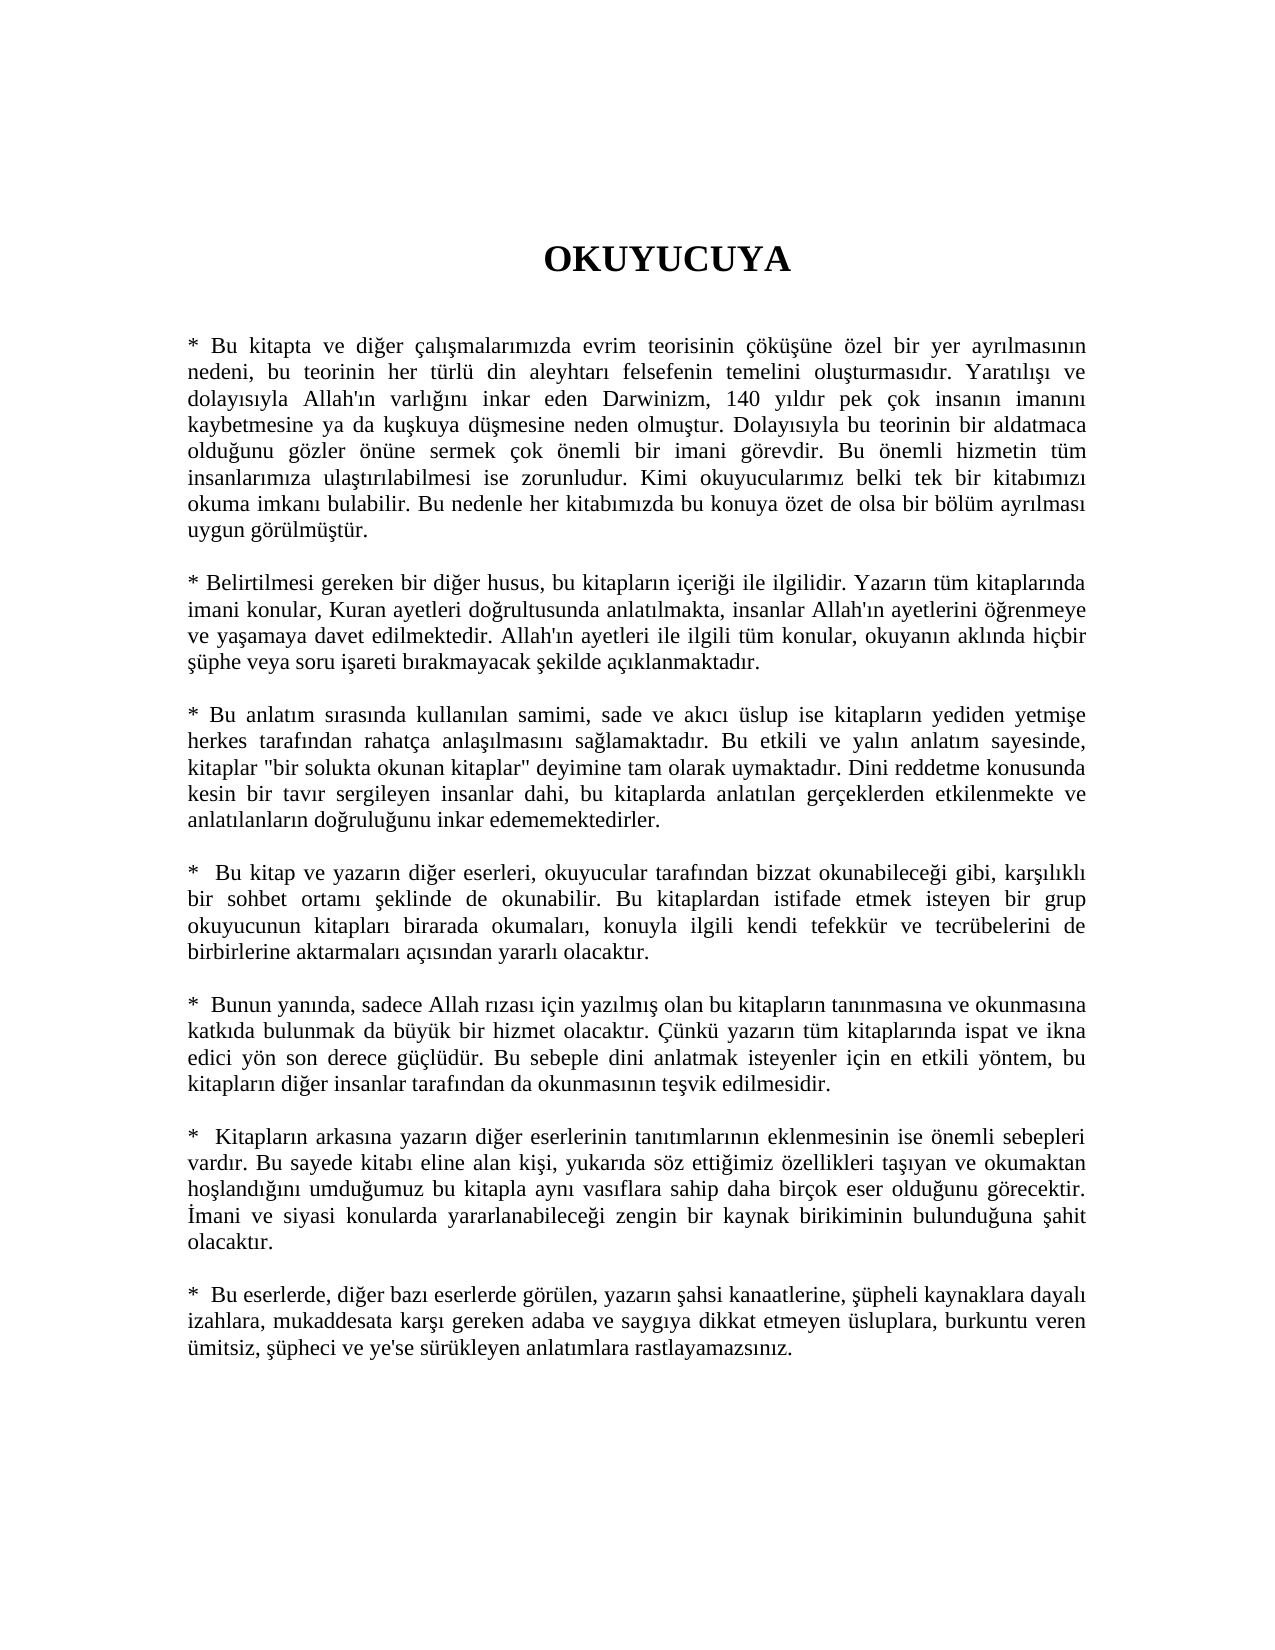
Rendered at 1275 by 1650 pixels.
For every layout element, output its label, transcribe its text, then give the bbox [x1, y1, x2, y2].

text * Kitapların arkasına yazarın diğer eserlerinin tanıtımlarının eklenmesinin ise önemli sebepleri vardır. Bu sayede kitabı eline alan kişi, yukarıda söz ettiğimiz özellikleri taşıyan ve okumaktan hoşlandığını umduğumuz bu kitapla aynı vasıflara sahip daha birçok eser olduğunu görecektir. İmani ve siyasi konularda yararlanabileceği zengin bir kaynak birikiminin bulunduğuna şahit olacaktır. [187, 1123, 1087, 1254]
text * Belirtilmesi gereken bir diğer husus, bu kitapların içeriği ile ilgilidir. Yazarın tüm kitaplarında imani konular, Kuran ayetleri doğrultusunda anlatılmakta, insanlar Allah'ın ayetlerini öğrenmeye ve yaşamaya davet edilmektedir. Allah'ın ayetleri ile ilgili tüm konular, okuyanın aklında hiçbir şüphe veya soru işareti bırakmayacak şekilde açıklanmaktadır. [187, 569, 1087, 675]
text * Bu kitapta ve diğer çalışmalarımızda evrim teorisinin çöküşüne özel bir yer ayrılmasının nedeni, bu teorinin her türlü din aleyhtarı felsefenin temelini oluşturmasıdır. Yaratılışı ve dolayısıyla Allah'ın varlığını inkar eden Darwinizm, 140 yıldır pek çok insanın imanını kaybetmesine ya da kuşkuya düşmesine neden olmuştur. Dolayısıyla bu teorinin bir aldatmaca olduğunu gözler önüne sermek çok önemli bir imani görevdir. Bu önemli hizmetin tüm insanlarımıza ulaştırılabilmesi ise zorunludur. Kimi okuyucularımız belki tek bir kitabımızı okuma imkanı bulabilir. Bu nedenle her kitabımızda bu konuya özet de olsa bir bölüm ayrılması uygun görülmüştür. [187, 332, 1087, 543]
text OKUYUCUYA [187, 236, 1087, 279]
text * Bu anlatım sırasında kullanılan samimi, sade ve akıcı üslup ise kitapların yediden yetmişe herkes tarafından rahatça anlaşılmasını sağlamaktadır. Bu etkili ve yalın anlatım sayesinde, kitaplar "bir solukta okunan kitaplar" deyimine tam olarak uymaktadır. Dini reddetme konusunda kesin bir tavır sergileyen insanlar dahi, bu kitaplarda anlatılan gerçeklerden etkilenmekte ve anlatılanların doğruluğunu inkar edememektedirler. [187, 701, 1087, 833]
text * Bu eserlerde, diğer bazı eserlerde görülen, yazarın şahsi kanaatlerine, şüpheli kaynaklara dayalı izahlara, mukaddesata karşı gereken adaba ve saygıya dikkat etmeyen üsluplara, burkuntu veren ümitsiz, şüpheci ve ye'se sürükleyen anlatımlara rastlayamazsınız. [187, 1281, 1087, 1360]
text * Bu kitap ve yazarın diğer eserleri, okuyucular tarafından bizzat okunabileceği gibi, karşılıklı bir sohbet ortamı şeklinde de okunabilir. Bu kitaplardan istifade etmek isteyen bir grup okuyucunun kitapları birarada okumaları, konuyla ilgili kendi tefekkür ve tecrübelerini de birbirlerine aktarmaları açısından yararlı olacaktır. [187, 859, 1087, 964]
text * Bunun yanında, sadece Allah rızası için yazılmış olan bu kitapların tanınmasına ve okunmasına katkıda bulunmak da büyük bir hizmet olacaktır. Çünkü yazarın tüm kitaplarında ispat ve ikna edici yön son derece güçlüdür. Bu sebeple dini anlatmak isteyenler için en etkili yöntem, bu kitapların diğer insanlar tarafından da okunmasının teşvik edilmesidir. [187, 991, 1087, 1096]
